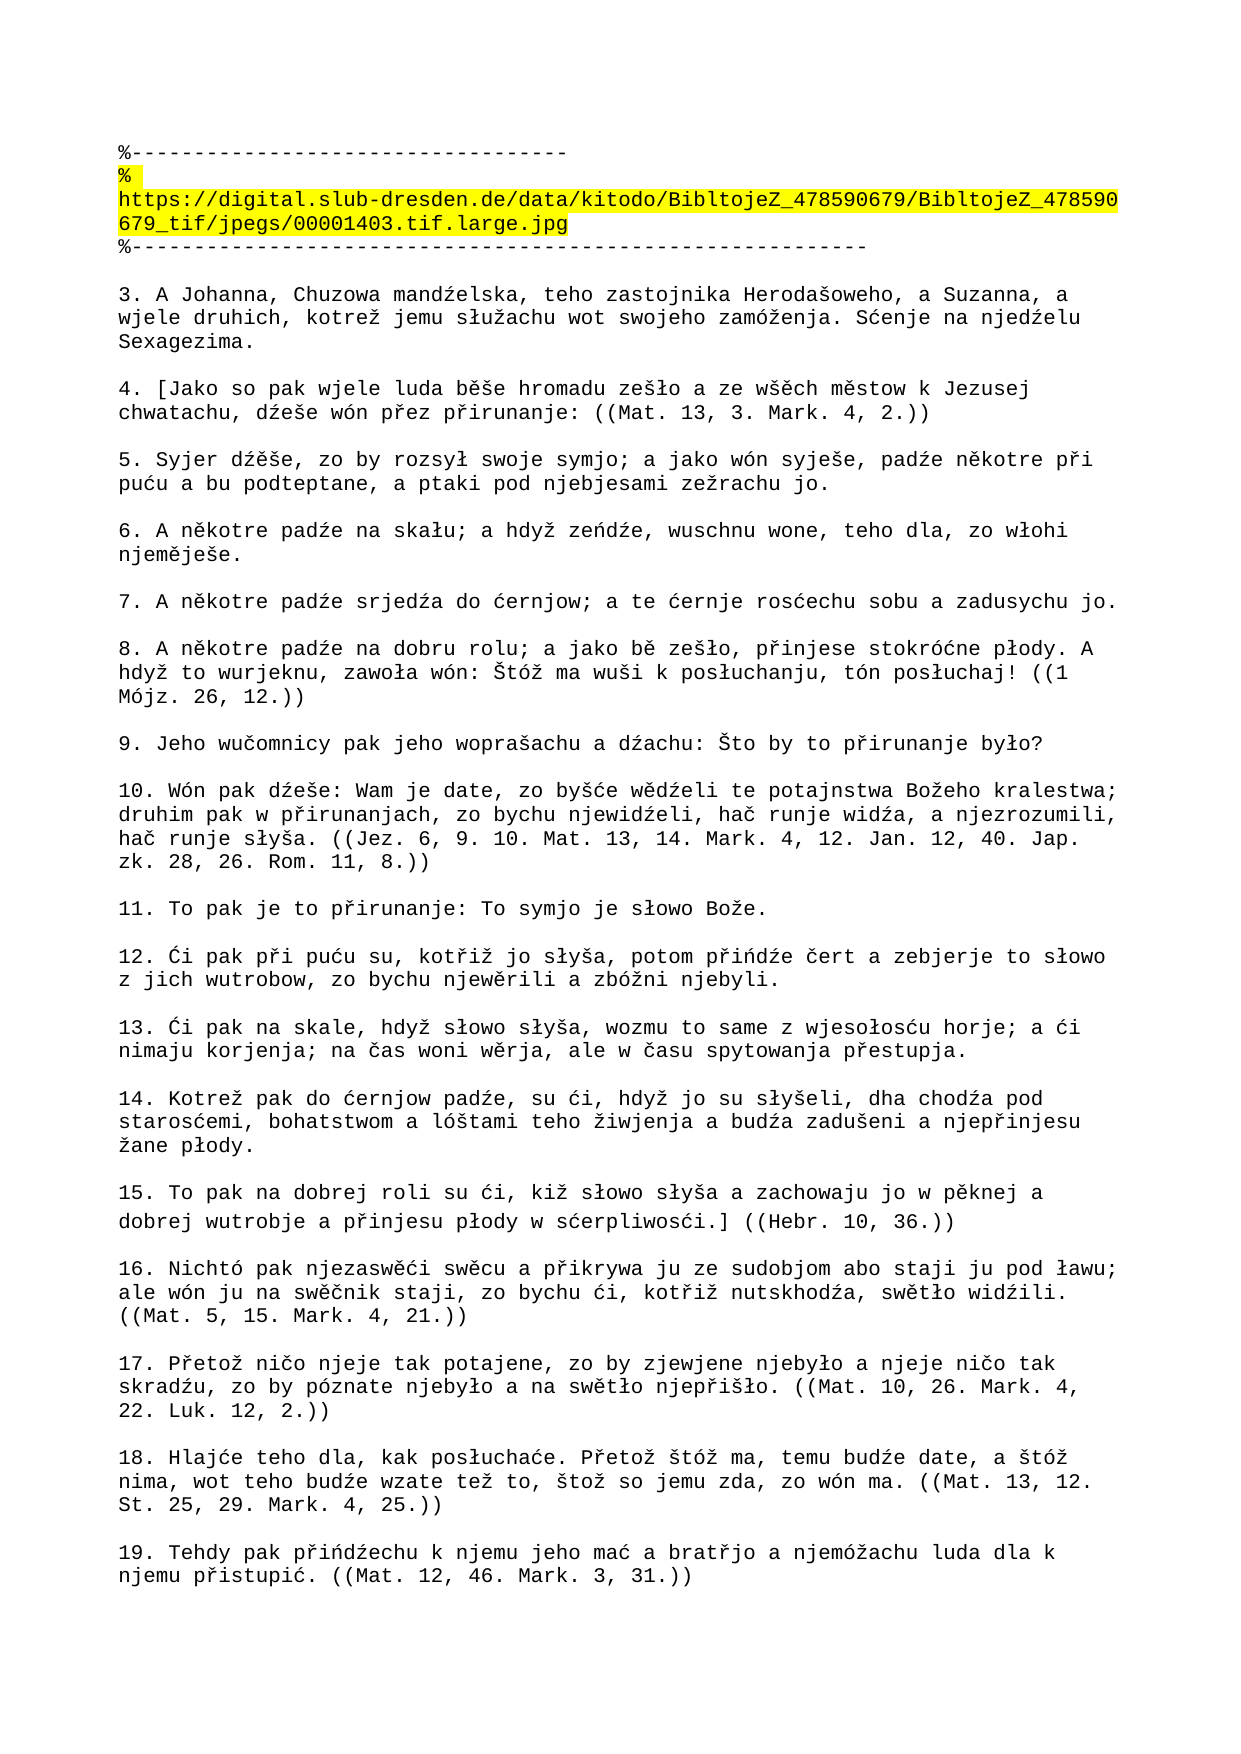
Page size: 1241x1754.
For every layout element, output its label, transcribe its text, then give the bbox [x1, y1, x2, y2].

text 19. Tehdy pak přińdźechu k njemu jeho mać a bratřjo a njemóžachu luda dla k njemu přistupić. ((Mat. 12, 46. Mark. 3, 31.)) [118, 1542, 1122, 1589]
text 5. Syjer dźěše, zo by rozsył swoje symjo; a jako wón syješe, padźe někotre při puću a bu podteptane, a ptaki pod njebjesami zežrachu jo. [118, 449, 1122, 496]
text 14. Kotrež pak do ćernjow padźe, su ći, hdyž jo su słyšeli, dha chodźa pod starosćemi, bohatstwom a lóštami teho žiwjenja a budźa zadušeni a njepřinjesu žane płody. [118, 1088, 1122, 1158]
text % https://digital.slub-dresden.de/data/kitodo/BibltojeZ_478590679/BibltojeZ_478590679_tif/jpegs/00001403.tif.large.jpg [118, 165, 1122, 236]
text %----------------------------------- [118, 142, 1122, 165]
text 8. A někotre padźe na dobru rolu; a jako bě zešło, přinjese stokróćne płody. A hdyž to wurjeknu, zawoła wón: Štóž ma wuši k posłuchanju, tón posłuchaj! ((1 Mójz. 26, 12.)) [118, 638, 1122, 709]
text 13. Ći pak na skale, hdyž słowo słyša, wozmu to same z wjesołosću horje; a ći nimaju korjenja; na čas woni wěrja, ale w času spytowanja přestupja. [118, 1017, 1122, 1064]
text 16. Nichtó pak njezaswěći swěcu a přikrywa ju ze sudobjom abo staji ju pod ławu; ale wón ju na swěčnik staji, zo bychu ći, kotřiž nutskhodźa, swětło widźili. ((Mat. 5, 15. Mark. 4, 21.)) [118, 1258, 1122, 1329]
text 7. A někotre padźe srjedźa do ćernjow; a te ćernje rosćechu sobu a zadusychu jo. [118, 591, 1122, 615]
text %----------------------------------------------------------- [118, 236, 1122, 260]
text 3. A Johanna, Chuzowa mandźelska, teho zastojnika Herodašoweho, a Suzanna, a wjele druhich, kotrež jemu słužachu wot swojeho zamóženja. Sćenje na njedźelu Sexagezima. [118, 284, 1122, 354]
text 15. To pak na dobrej roli su ći, kiž słowo słyša a zachowaju jo w pěknej a dobrej wutrobje a přinjesu płody w sćerpliwosći.] ((Hebr. 10, 36.)) [118, 1182, 1122, 1234]
text 18. Hlajće teho dla, kak posłuchaće. Přetož štóž ma, temu budźe date, a štóž nima, wot teho budźe wzate tež to, štož so jemu zda, zo wón ma. ((Mat. 13, 12. St. 25, 29. Mark. 4, 25.)) [118, 1447, 1122, 1518]
text 10. Wón pak dźeše: Wam je date, zo byšće wědźeli te potajnstwa Božeho kralestwa; druhim pak w přirunanjach, zo bychu njewidźeli, hač runje widźa, a njezrozumili, hač runje słyša. ((Jez. 6, 9. 10. Mat. 13, 14. Mark. 4, 12. Jan. 12, 40. Jap. zk. 28, 26. Rom. 11, 8.)) [118, 780, 1122, 875]
text 9. Jeho wučomnicy pak jeho woprašachu a dźachu: Što by to přirunanje było? [118, 733, 1122, 757]
text 17. Přetož ničo njeje tak potajene, zo by zjewjene njebyło a njeje ničo tak skradźu, zo by póznate njebyło a na swětło njepřišło. ((Mat. 10, 26. Mark. 4, 22. Luk. 12, 2.)) [118, 1353, 1122, 1423]
text 11. To pak je to přirunanje: To symjo je słowo Bože. [118, 898, 1122, 922]
text 6. A někotre padźe na skału; a hdyž zeńdźe, wuschnu wone, teho dla, zo włohi njeměješe. [118, 520, 1122, 567]
text 12. Ći pak při puću su, kotřiž jo słyša, potom přińdźe čert a zebjerje to słowo z jich wutrobow, zo bychu njewěrili a zbóžni njebyli. [118, 946, 1122, 993]
text 4. [Jako so pak wjele luda běše hromadu zešło a ze wšěch městow k Jezusej chwatachu, dźeše wón přez přirunanje: ((Mat. 13, 3. Mark. 4, 2.)) [118, 378, 1122, 426]
